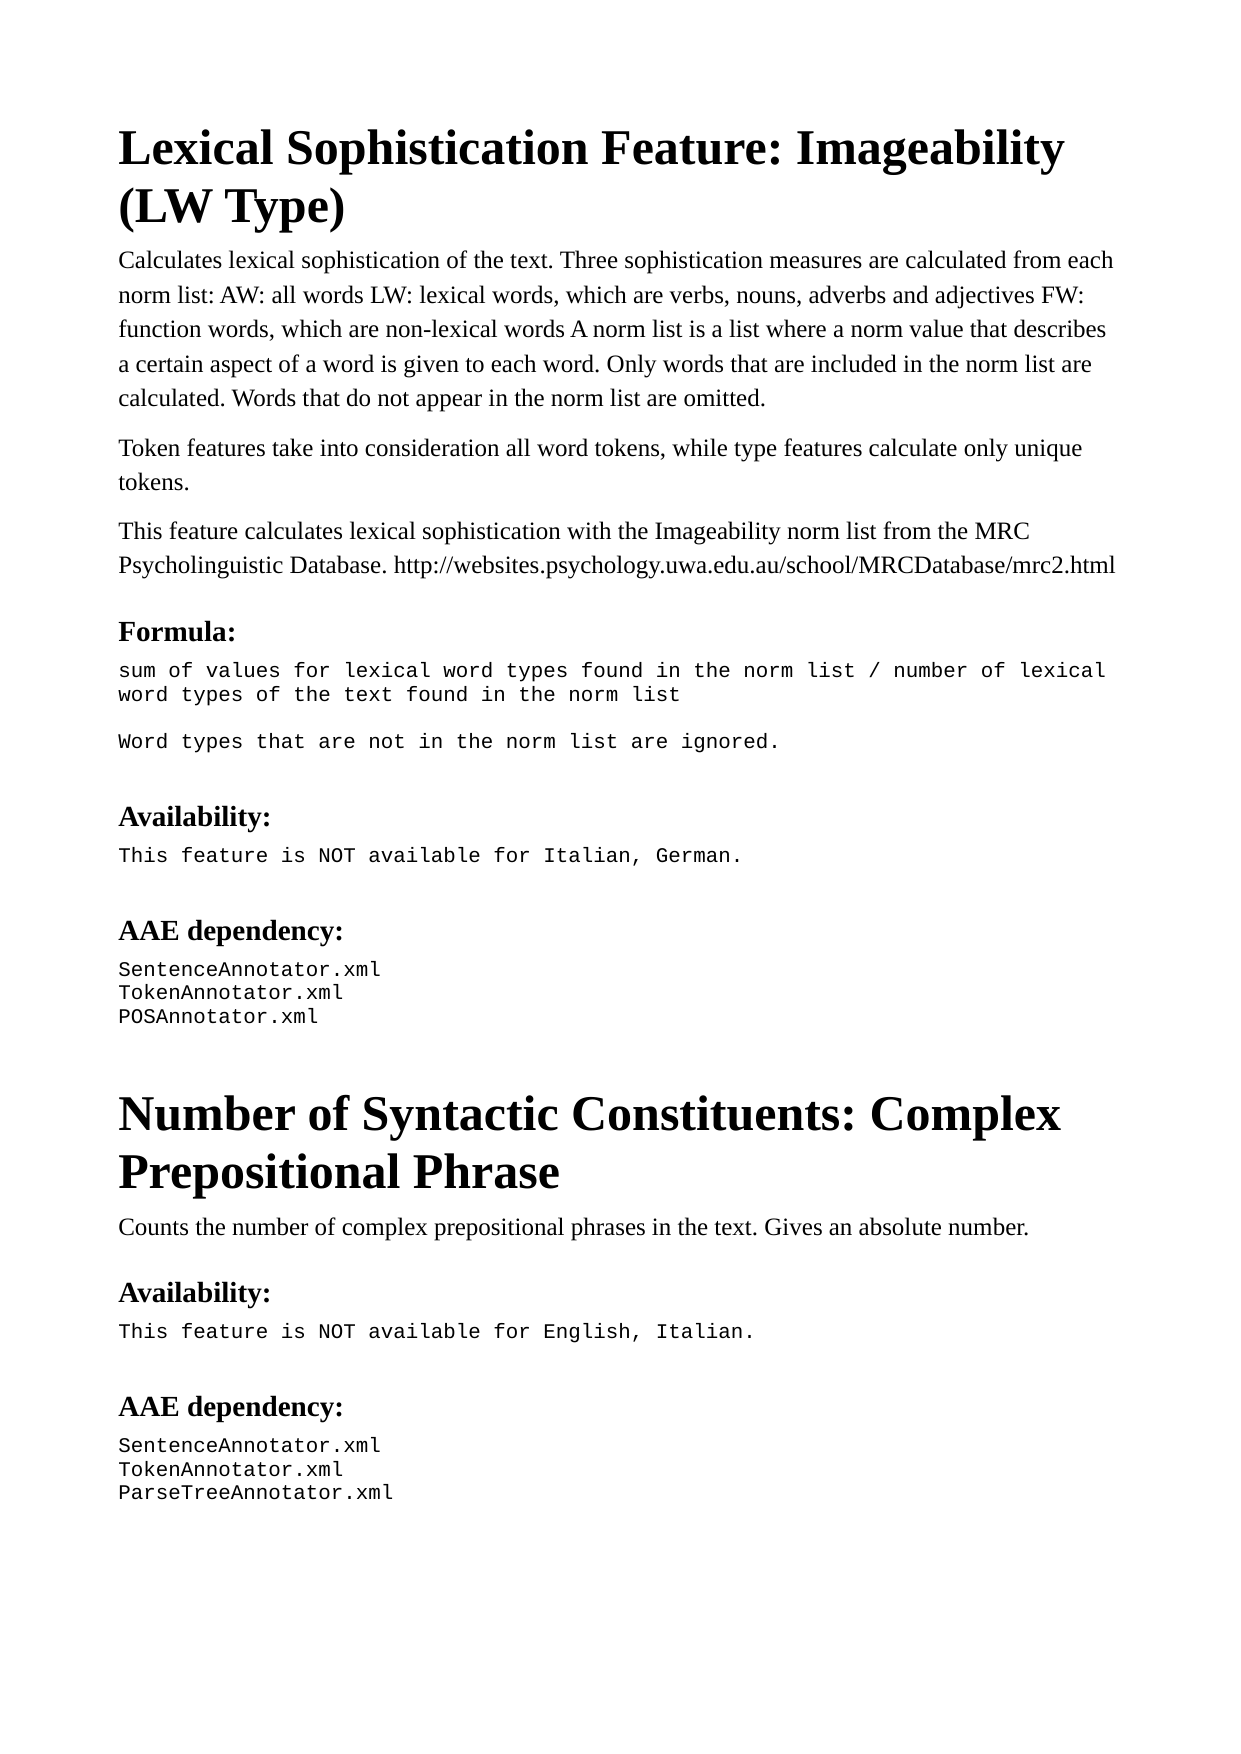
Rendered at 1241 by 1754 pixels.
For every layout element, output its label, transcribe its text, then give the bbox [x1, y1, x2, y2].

text This feature calculates lexical sophistication with the Imageability norm list from the MRC Psycholinguistic Database. http://websites.psychology.uwa.edu.au/school/MRCDatabase/mrc2.html [118, 516, 1122, 579]
text sum of values for lexical word types found in the norm list / number of lexical word types of the text found in the norm list [118, 660, 1122, 708]
text This feature is NOT available for English, Italian. [118, 1321, 1122, 1345]
subtitle Number of Syntactic Constituents: Complex Prepositional Phrase [118, 1084, 1122, 1199]
text Word types that are not in the norm list are ignored. [118, 731, 1122, 755]
text Token features take into consideration all word tokens, while type features calculate only unique tokens. [118, 433, 1122, 496]
text TokenAnnotator.xml [118, 982, 1122, 1006]
subtitle AAE dependency: [118, 913, 1122, 946]
subtitle Formula: [118, 614, 1122, 648]
text SentenceAnnotator.xml [118, 959, 1122, 982]
text Counts the number of complex prepositional phrases in the text. Gives an absolute number. [118, 1212, 1122, 1240]
text SentenceAnnotator.xml [118, 1435, 1122, 1459]
text POSAnnotator.xml [118, 1006, 1122, 1030]
subtitle AAE dependency: [118, 1389, 1122, 1423]
subtitle Availability: [118, 1275, 1122, 1309]
text Calculates lexical sophistication of the text. Three sophistication measures are calculated from each norm list: AW: all words LW: lexical words, which are verbs, nouns, adverbs and adjectives FW: function words, which are non-lexical words A norm list is a list where a norm value that describes a certain aspect of a word is given to each word. Only words that are included in the norm list are calculated. Words that do not appear in the norm list are omitted. [118, 246, 1122, 412]
text ParseTreeAnnotator.xml [118, 1482, 1122, 1506]
text This feature is NOT available for Italian, German. [118, 845, 1122, 869]
subtitle Availability: [118, 799, 1122, 832]
text TokenAnnotator.xml [118, 1459, 1122, 1482]
subtitle Lexical Sophistication Feature: Imageability (LW Type) [118, 118, 1122, 233]
